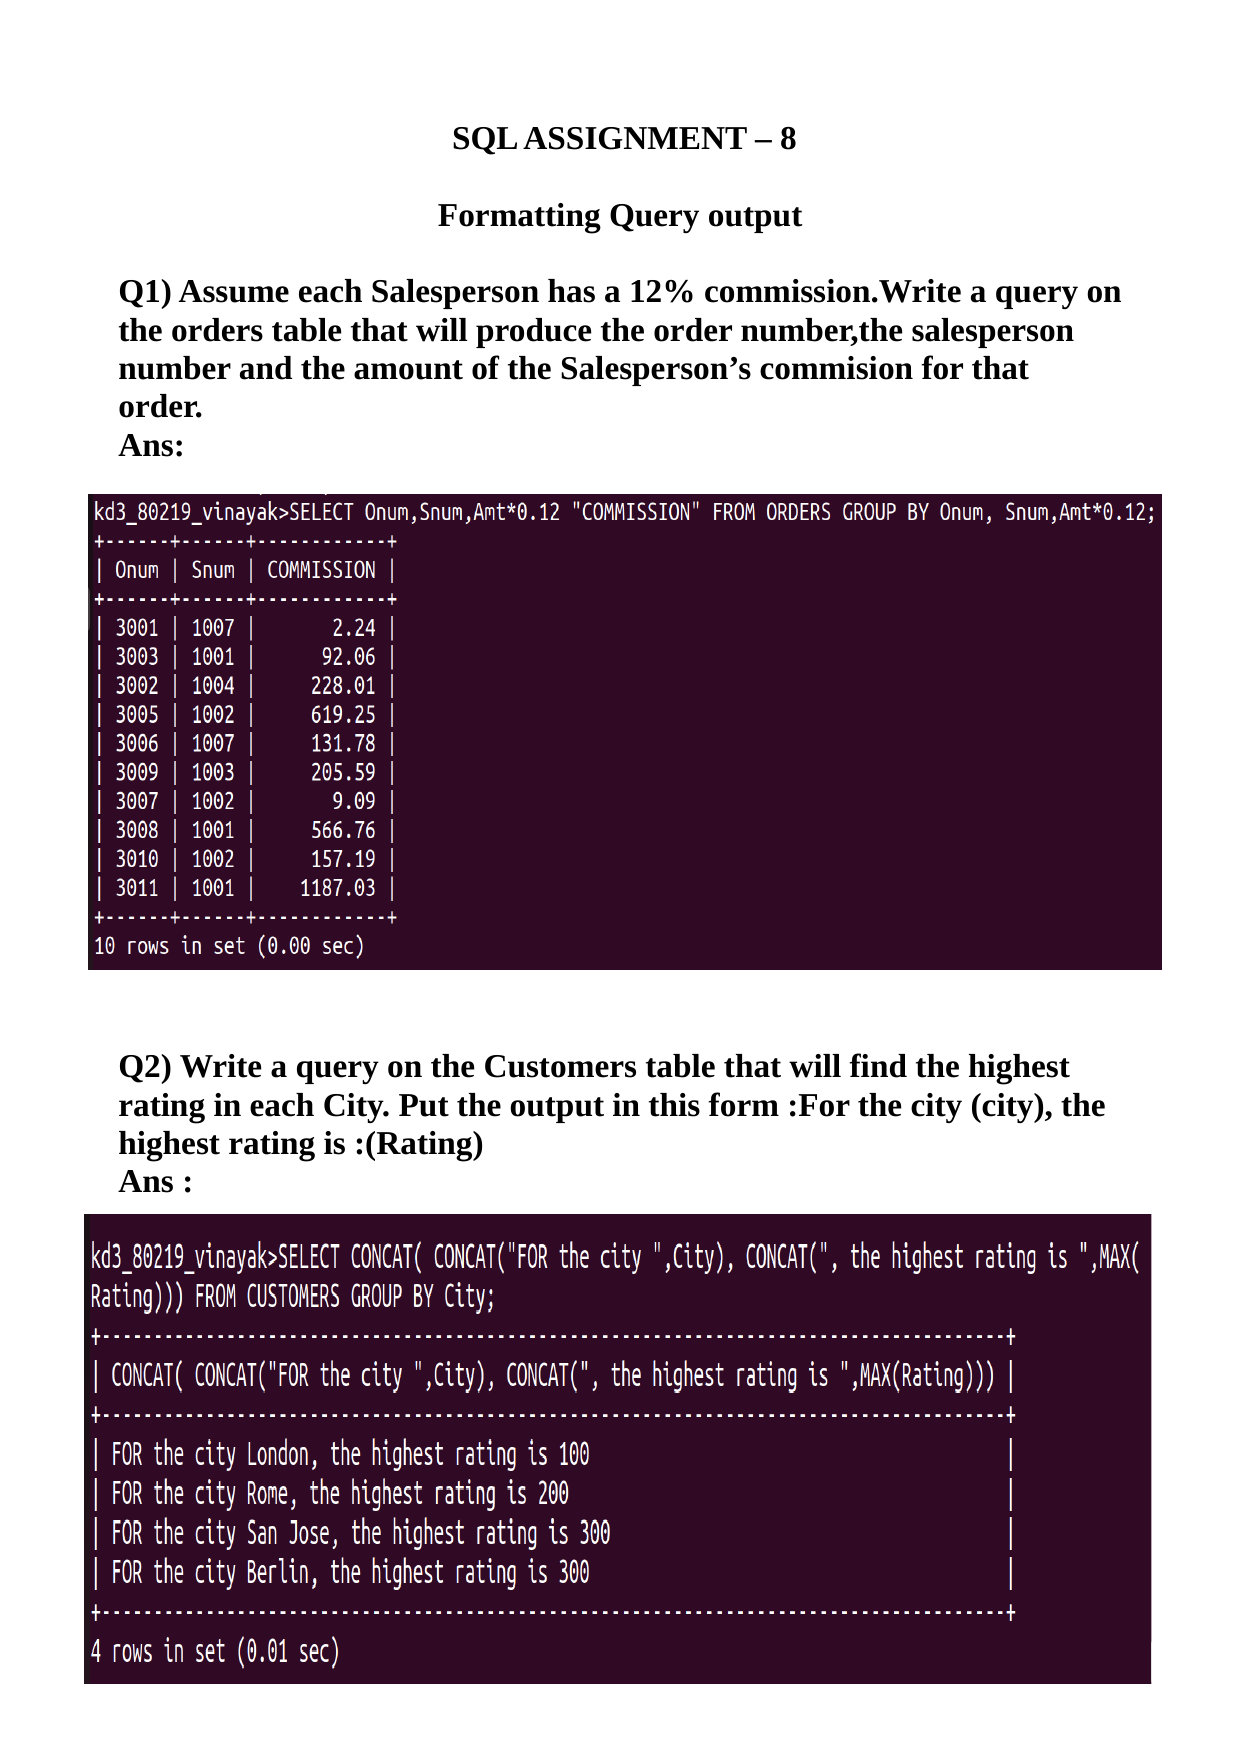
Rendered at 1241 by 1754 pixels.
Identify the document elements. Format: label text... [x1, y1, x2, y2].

text Q1) Assume each Salesperson has a 12% commission.Write a query on the orders table that will produce the order number,the salesperson number and the amount of the Salesperson’s commision for that order. [118, 271, 1122, 425]
text Formatting Query output [118, 195, 1122, 233]
text Ans: [118, 425, 1122, 463]
text SQL ASSIGNMENT – 8 [118, 118, 1122, 156]
text Q2) Write a query on the Customers table that will find the highest rating in each City. Put the output in this form :For the city (city), the highest rating is :(Rating) [118, 1047, 1122, 1162]
picture [84, 1214, 1152, 1684]
text Ans : [118, 1162, 1122, 1200]
picture [88, 494, 1162, 970]
